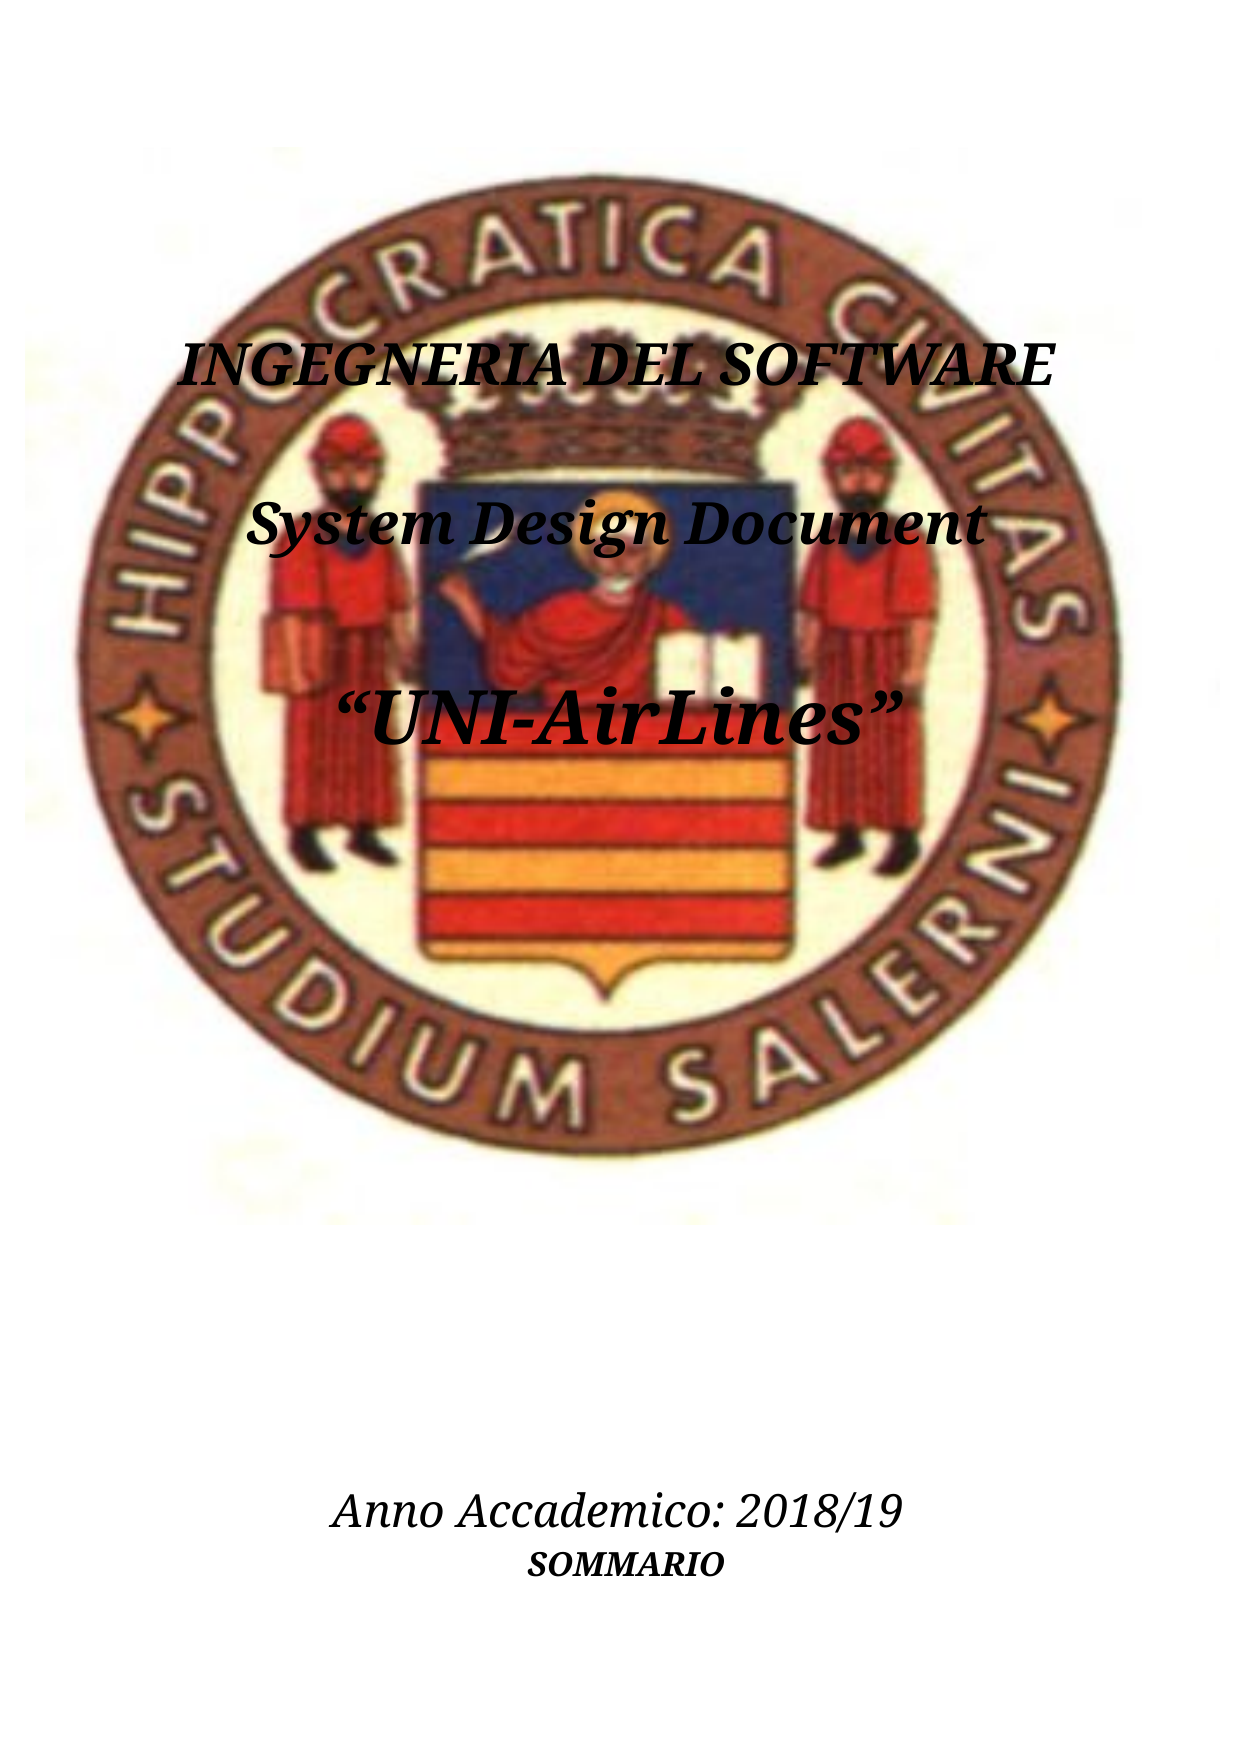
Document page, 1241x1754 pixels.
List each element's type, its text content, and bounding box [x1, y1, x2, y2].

text SOMMARIO [118, 1541, 1138, 1586]
subtitle Anno Accademico: 2018/19 [118, 1478, 1122, 1541]
picture [25, 147, 1220, 1225]
